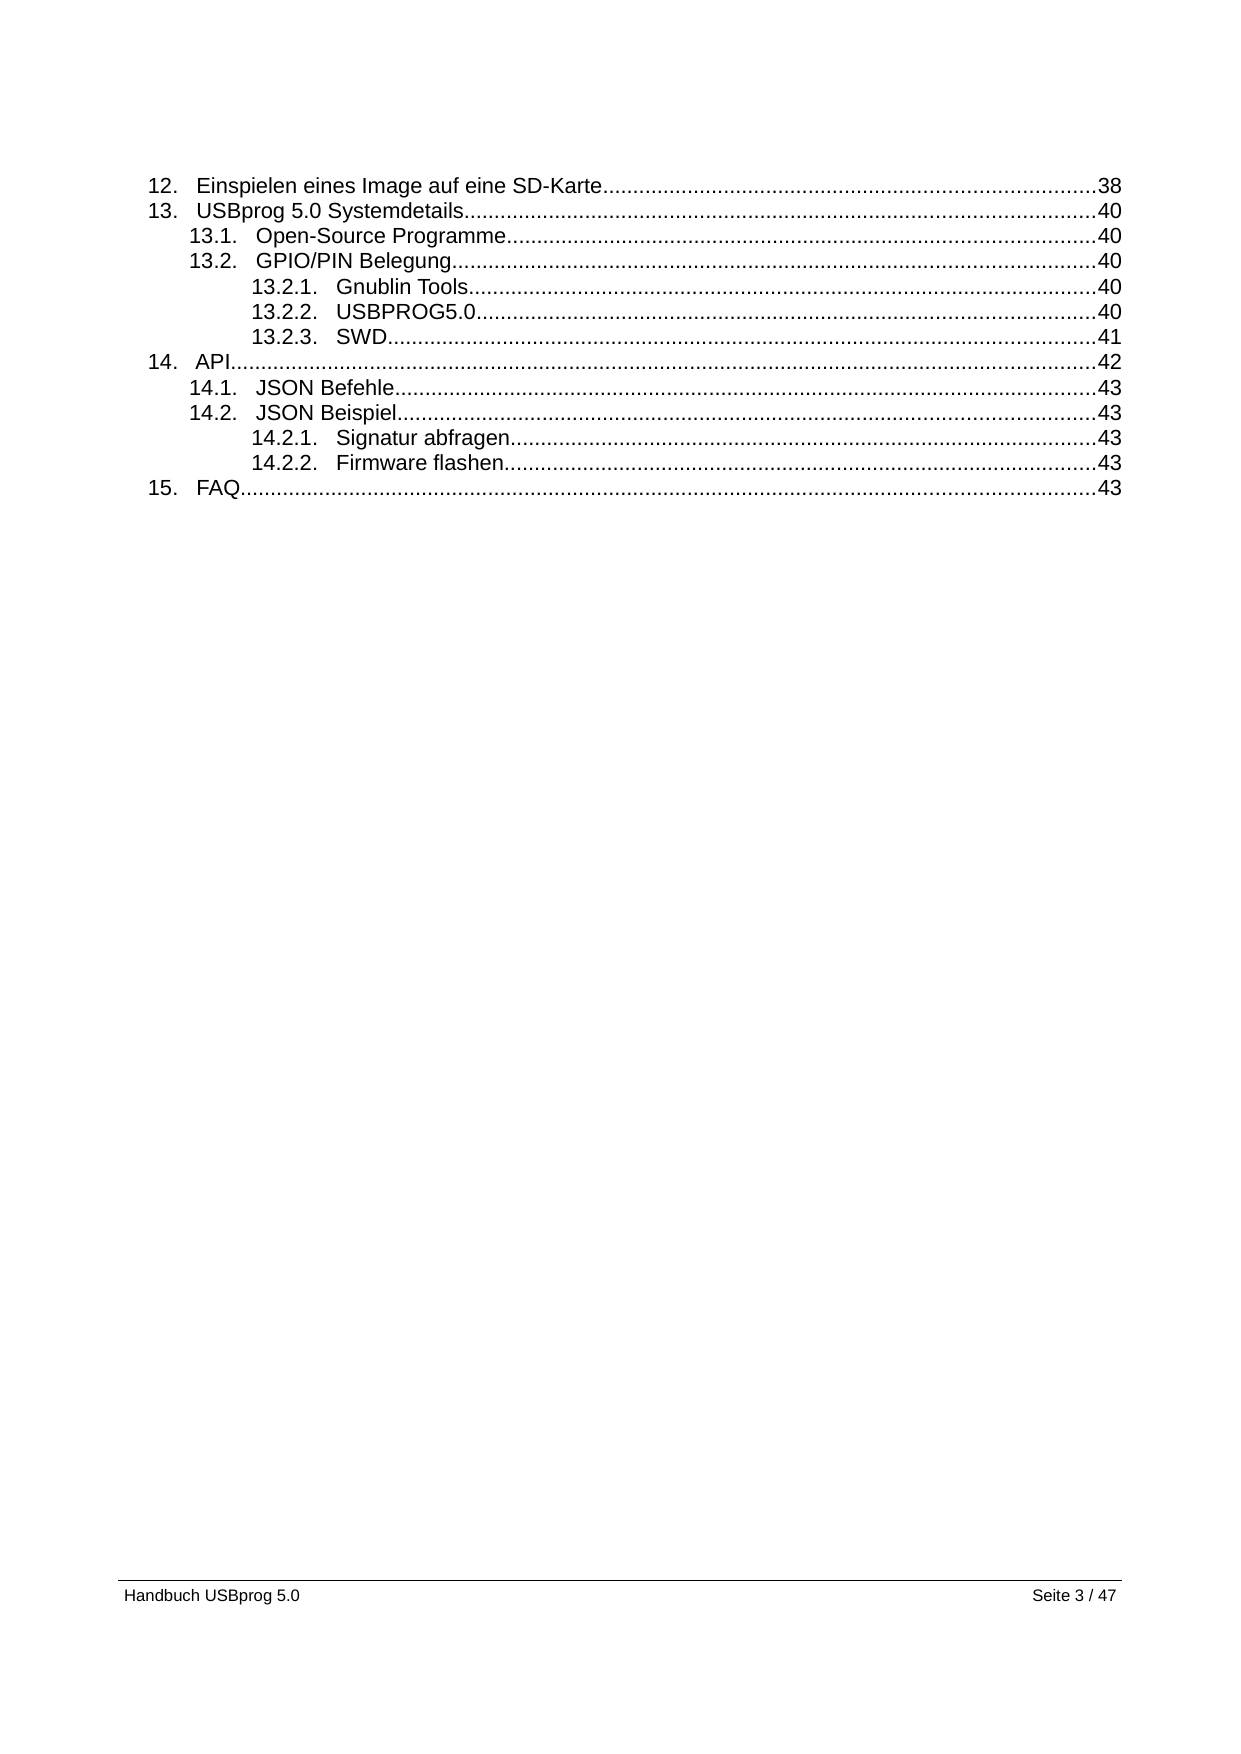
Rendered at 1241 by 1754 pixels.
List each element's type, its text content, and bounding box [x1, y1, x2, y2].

text 12. Einspielen eines Image auf eine SD-Karte 38 [148, 173, 1122, 198]
text 13. USBprog 5.0 Systemdetails 40 [148, 198, 1122, 223]
text 14.1. JSON Befehle 43 [189, 374, 1122, 400]
text 13.2. GPIO/PIN Belegung 40 [189, 248, 1122, 274]
text 13.2.3. SWD 41 [251, 324, 1122, 349]
text 14.2.1. Signatur abfragen 43 [251, 425, 1122, 450]
text 14.2.2. Firmware flashen 43 [251, 450, 1122, 475]
text 13.2.1. Gnublin Tools 40 [251, 274, 1122, 299]
text 14. API 42 [148, 349, 1122, 374]
text 13.1. Open-Source Programme 40 [189, 223, 1122, 248]
text 13.2.2. USBPROG5.0 40 [251, 299, 1122, 324]
text 14.2. JSON Beispiel 43 [189, 400, 1122, 425]
text 15. FAQ 43 [148, 475, 1122, 501]
